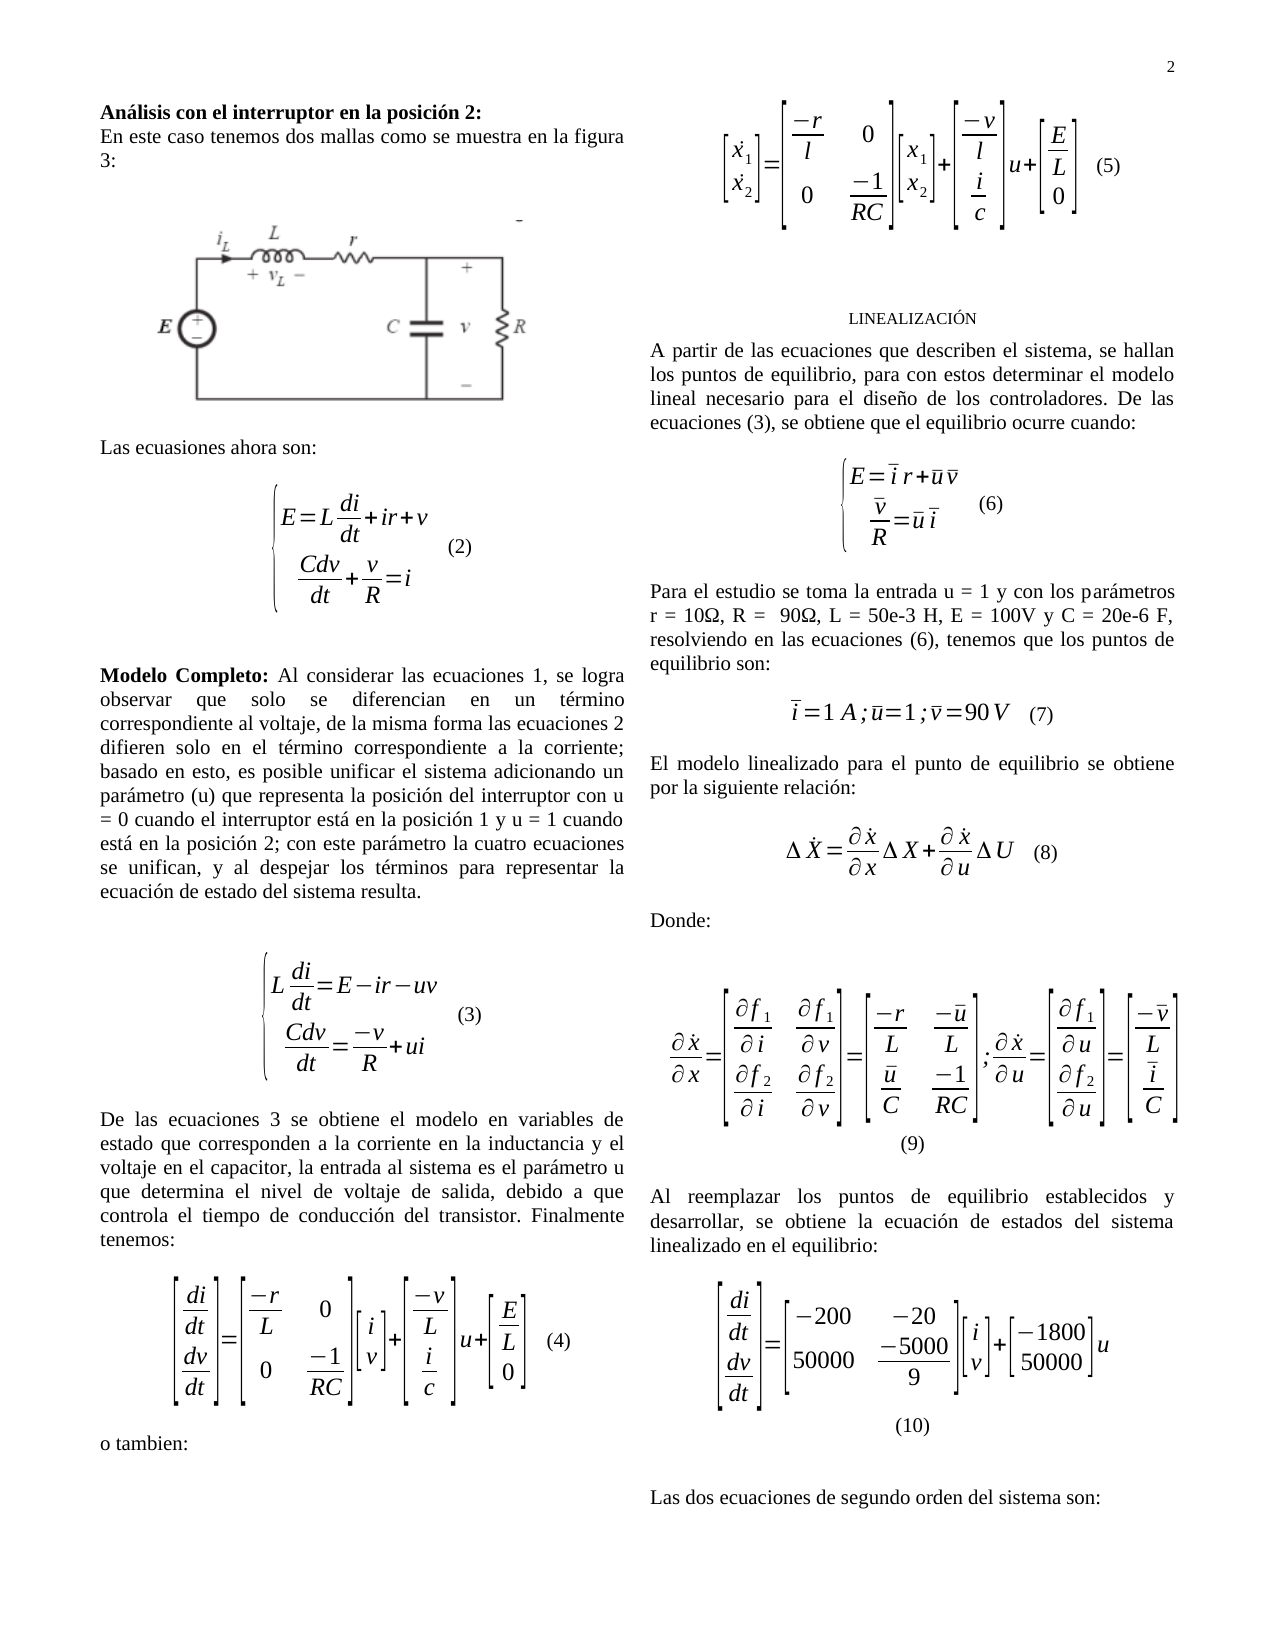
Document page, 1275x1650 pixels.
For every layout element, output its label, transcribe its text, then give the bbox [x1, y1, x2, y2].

picture [100, 220, 625, 412]
text (5) [650, 100, 1175, 232]
text Donde: [650, 906, 1175, 932]
text (8) [650, 823, 1175, 882]
text Al reemplazar los puntos de equilibrio establecidos y desarrollar, se obtiene la ecuación de estados del sistema linealizado en el equilibrio: [650, 1184, 1175, 1257]
text (9) [650, 962, 1175, 1155]
text Modelo Completo: Al considerar las ecuaciones 1, se logra observar que solo se diferencian en un término correspondiente al voltaje, de la misma forma las ecuaciones 2 difieren solo en el término correspondiente a la corriente; basado en esto, es posible unificar el sistema adicionando un parámetro (u) que representa la posición del interruptor con u = 0 cuando el interruptor está en la posición 1 y u = 1 cuando está en la posición 2; con este parámetro la cuatro ecuaciones se unifican, y al despejar los términos para representar la ecuación de estado del sistema resulta. [100, 663, 625, 903]
text (6) [650, 458, 1175, 554]
text Las dos ecuaciones de segundo orden del sistema son: [650, 1485, 1175, 1509]
text Para el estudio se toma la entrada u = 1 y con los parámetros r = 10Ω, R = 90Ω, L = 50e-3 H, E = 100V y C = 20e-6 F, resolviendo en las ecuaciones (6), tenemos que los puntos de equilibrio son: [650, 578, 1175, 675]
text (10) [650, 1413, 1175, 1437]
text El modelo linealizado para el punto de equilibrio se obtiene por la siguiente relación: [650, 751, 1175, 799]
text (4) [100, 1275, 625, 1407]
subtitle linealización [650, 305, 1175, 329]
text o tambien: [100, 1431, 625, 1455]
text (2) [100, 483, 625, 614]
text De las ecuaciones 3 se obtiene el modelo en variables de estado que corresponden a la corriente en la inductancia y el voltaje en el capacitor, la entrada al sistema es el parámetro u que determina el nivel de voltaje de salida, debido a que controla el tiempo de conducción del transistor. Finalmente tenemos: [100, 1107, 625, 1251]
text Análisis con el interruptor en la posición 2: [100, 100, 625, 124]
text Las ecuasiones ahora son: [100, 435, 625, 459]
text En este caso tenemos dos mallas como se muestra en la figura 3: [100, 124, 625, 172]
text (7) [650, 699, 1175, 726]
text (3) [100, 951, 625, 1083]
text A partir de las ecuaciones que describen el sistema, se hallan los puntos de equilibrio, para con estos determinar el modelo lineal necesario para el diseño de los controladores. De las ecuaciones (3), se obtiene que el equilibrio ocurre cuando: [650, 337, 1175, 434]
